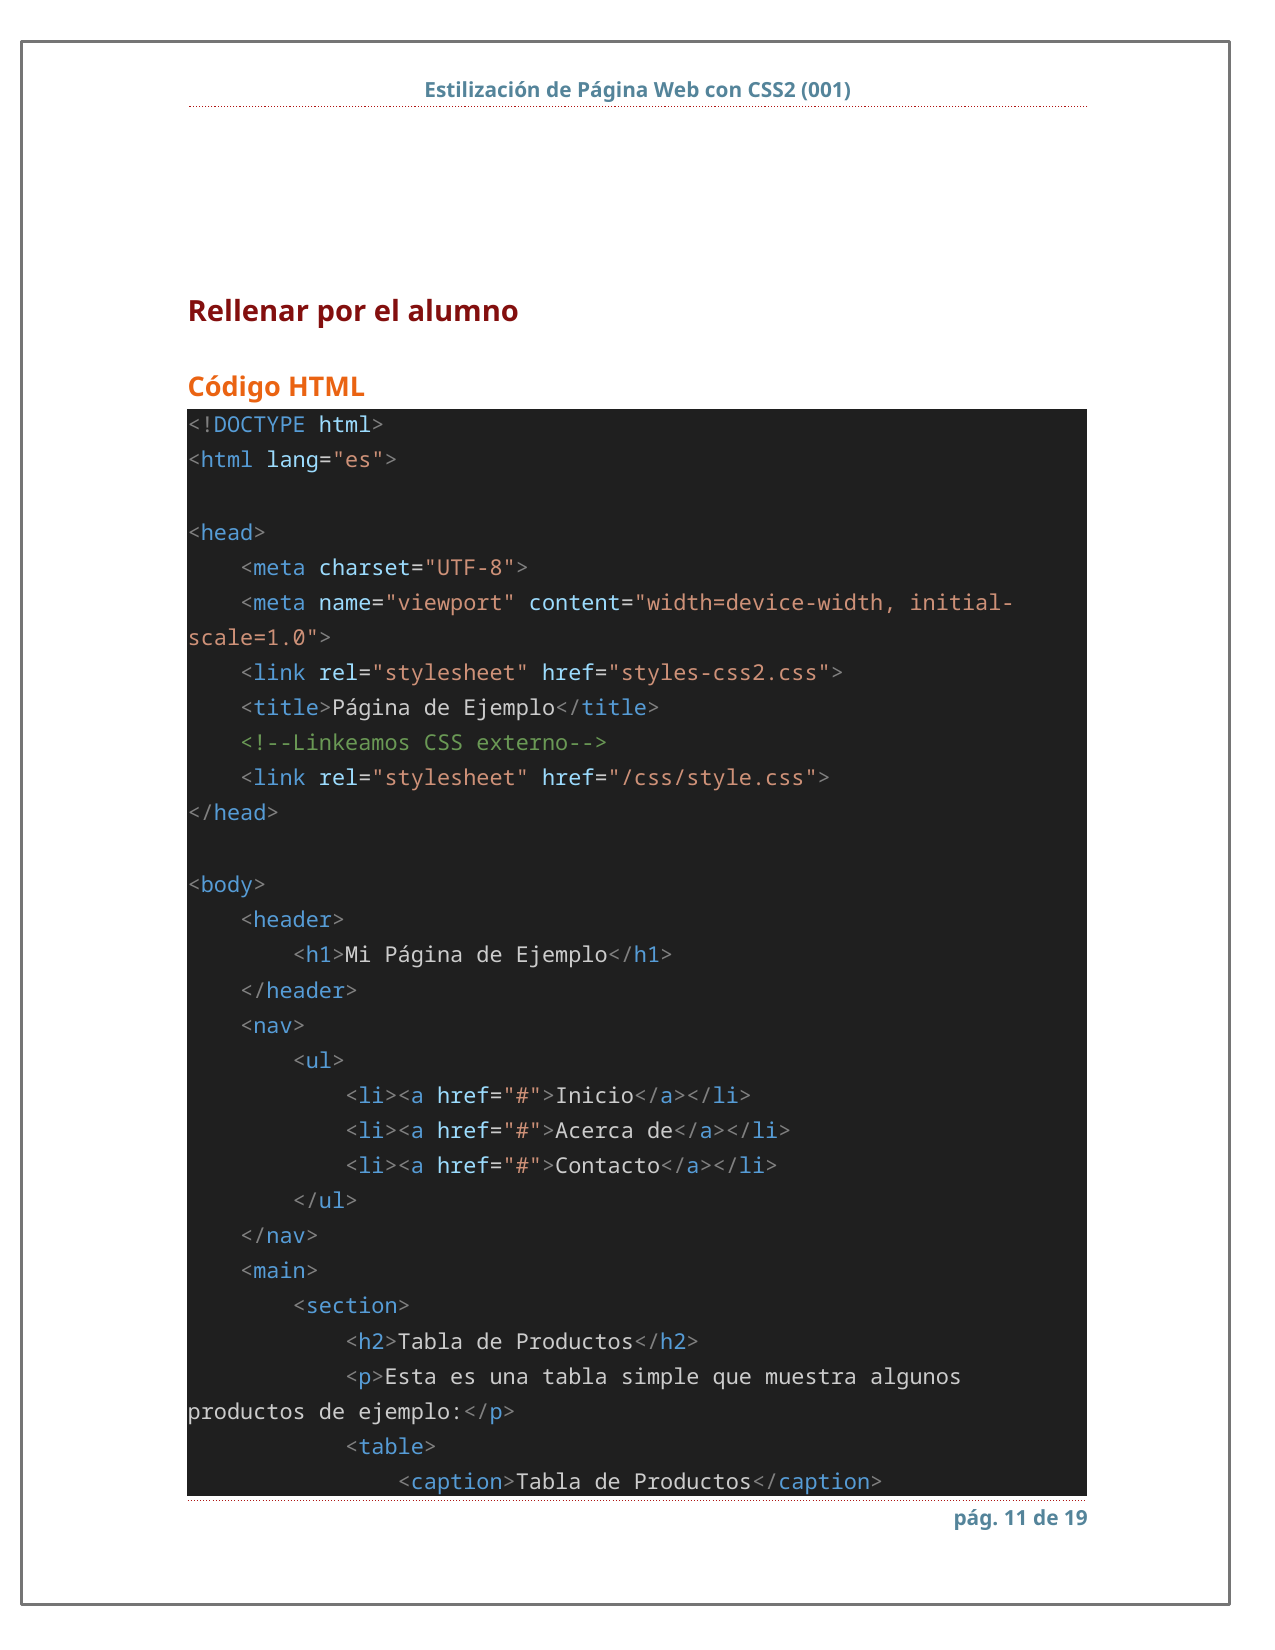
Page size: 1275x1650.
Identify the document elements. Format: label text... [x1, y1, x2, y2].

text <nav> [187, 1010, 1087, 1039]
text <table> [187, 1431, 1087, 1461]
text <link rel="stylesheet" href="styles-css2.css"> [187, 657, 1087, 687]
text <link rel="stylesheet" href="/css/style.css"> [187, 762, 1087, 792]
text <main> [187, 1255, 1087, 1285]
subtitle Código HTML [187, 367, 1087, 404]
text </header> [187, 974, 1087, 1004]
text <head> [187, 516, 1087, 546]
text <li><a href="#">Inicio</a></li> [187, 1080, 1087, 1110]
text <caption>Tabla de Productos</caption> [187, 1466, 1087, 1496]
text <header> [187, 904, 1087, 934]
text <!DOCTYPE html> [187, 409, 1087, 439]
subtitle Rellenar por el alumno [187, 290, 1087, 330]
text <html lang="es"> [187, 444, 1087, 474]
text <h1>Mi Página de Ejemplo</h1> [187, 939, 1087, 969]
text <li><a href="#">Acerca de</a></li> [187, 1115, 1087, 1145]
text <li><a href="#">Contacto</a></li> [187, 1150, 1087, 1180]
text </nav> [187, 1220, 1087, 1250]
text <section> [187, 1291, 1087, 1320]
text <meta name="viewport" content="width=device-width, initial-scale=1.0"> [187, 587, 1087, 652]
text <!--Linkeamos CSS externo--> [187, 727, 1087, 757]
text <title>Página de Ejemplo</title> [187, 692, 1087, 722]
text <meta charset="UTF-8"> [187, 552, 1087, 581]
text <p>Esta es una tabla simple que muestra algunos productos de ejemplo:</p> [187, 1361, 1087, 1426]
text <h2>Tabla de Productos</h2> [187, 1326, 1087, 1355]
text <ul> [187, 1045, 1087, 1074]
text <body> [187, 869, 1087, 899]
text </ul> [187, 1185, 1087, 1215]
text </head> [187, 797, 1087, 827]
